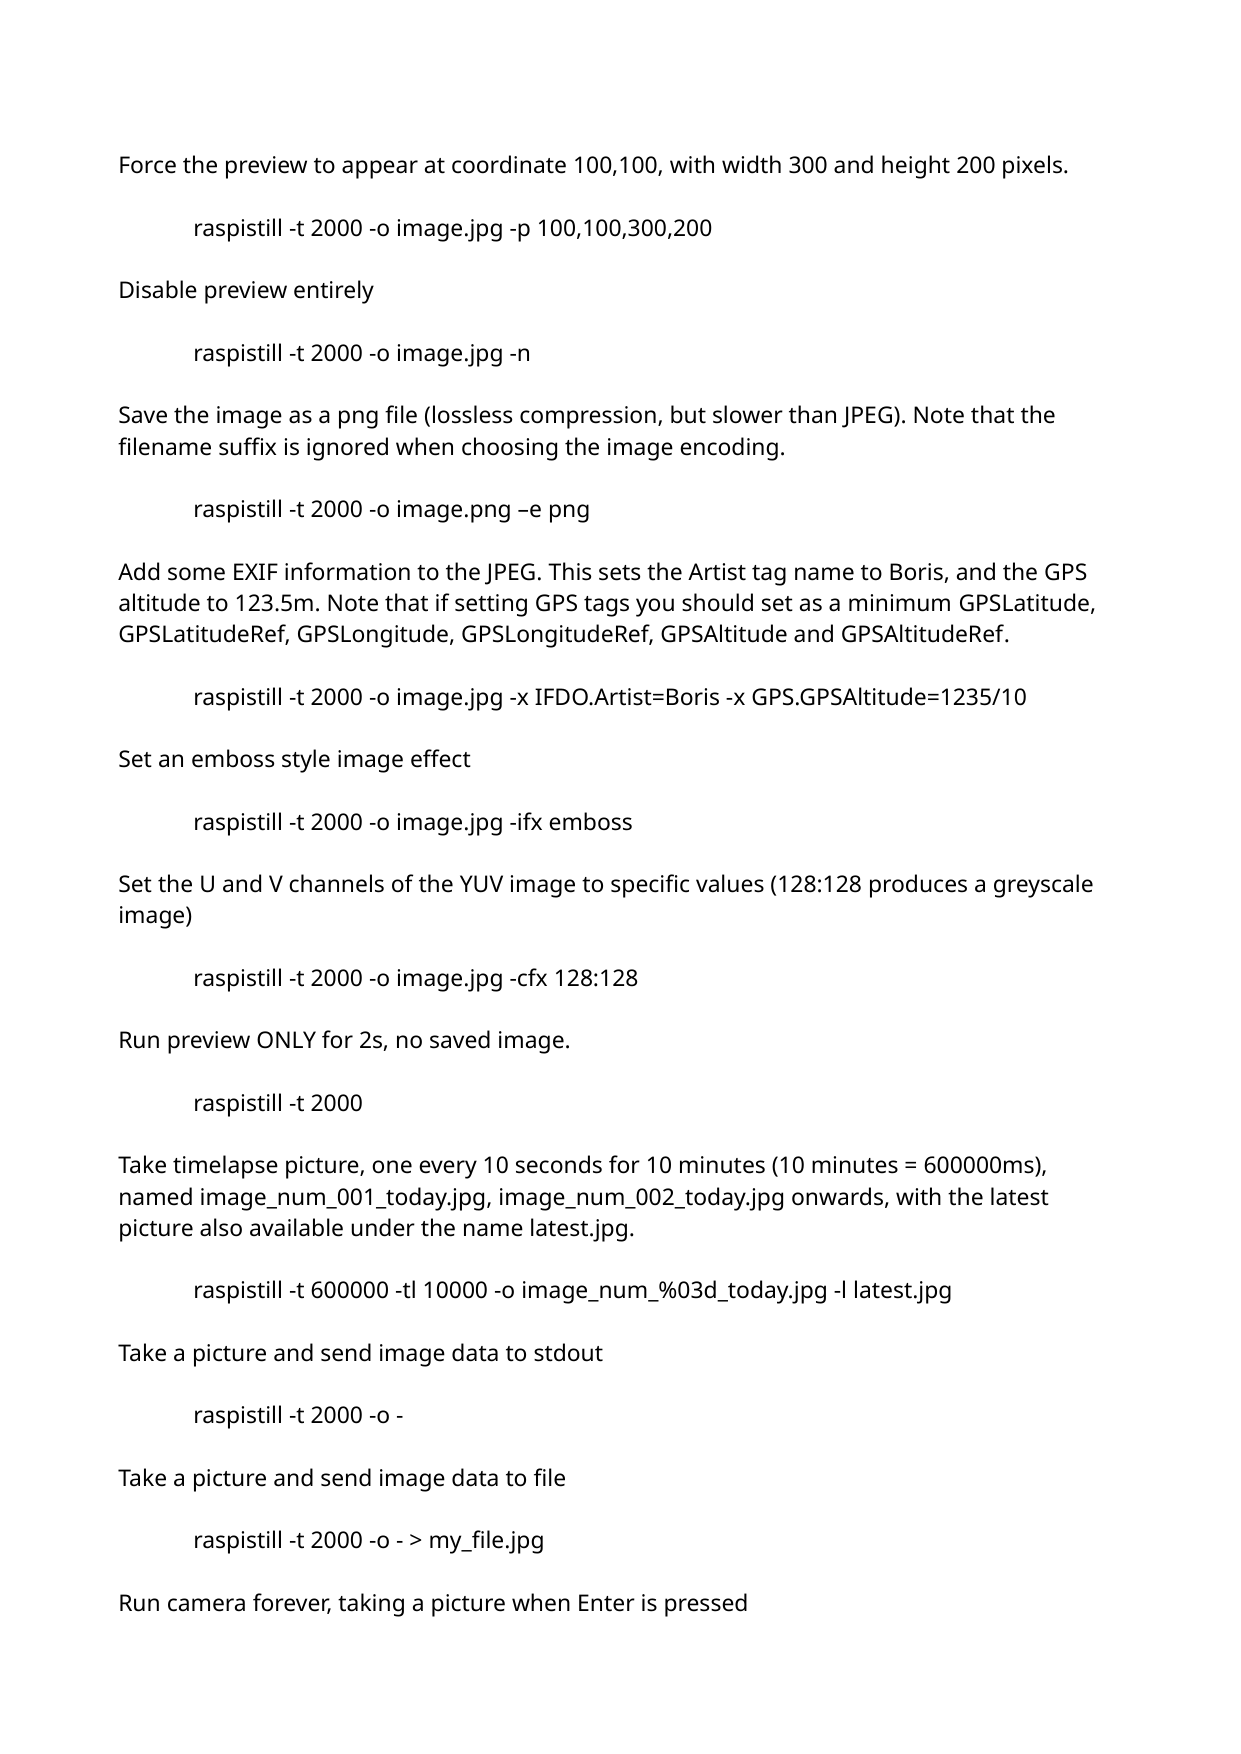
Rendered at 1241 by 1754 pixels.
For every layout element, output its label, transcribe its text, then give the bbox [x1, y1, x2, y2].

text raspistill -t 2000 -o image.jpg -x IFDO.Artist=Boris -x GPS.GPSAltitude=1235/10 [118, 681, 1122, 712]
text raspistill -t 2000 -o - > my_file.jpg [118, 1524, 1122, 1556]
text Disable preview entirely [118, 274, 1122, 306]
text raspistill -t 2000 -o image.png –e png [118, 493, 1122, 524]
text Set the U and V channels of the YUV image to specific values (128:128 produces a greyscale image) [118, 868, 1122, 931]
text Add some EXIF information to the JPEG. This sets the Artist tag name to Boris, and the GPS altitude to 123.5m. Note that if setting GPS tags you should set as a minimum GPSLatitude, GPSLatitudeRef, GPSLongitude, GPSLongitudeRef, GPSAltitude and GPSAltitudeRef. [118, 556, 1122, 649]
text raspistill -t 2000 [118, 1087, 1122, 1118]
text Force the preview to appear at coordinate 100,100, with width 300 and height 200 pixels. [118, 149, 1122, 181]
text raspistill -t 2000 -o - [118, 1399, 1122, 1431]
text Run camera forever, taking a picture when Enter is pressed [118, 1587, 1122, 1618]
text Set an emboss style image effect [118, 743, 1122, 774]
text Take timelapse picture, one every 10 seconds for 10 minutes (10 minutes = 600000ms), named image_num_001_today.jpg, image_num_002_today.jpg onwards, with the latest picture also available under the name latest.jpg. [118, 1149, 1122, 1243]
text raspistill -t 2000 -o image.jpg -cfx 128:128 [118, 962, 1122, 993]
text raspistill -t 2000 -o image.jpg -ifx emboss [118, 806, 1122, 837]
text raspistill -t 2000 -o image.jpg -n [118, 337, 1122, 368]
text Save the image as a png file (lossless compression, but slower than JPEG). Note that the filename suffix is ignored when choosing the image encoding. [118, 399, 1122, 462]
text Run preview ONLY for 2s, no saved image. [118, 1024, 1122, 1056]
text raspistill -t 600000 -tl 10000 -o image_num_%03d_today.jpg -l latest.jpg [118, 1274, 1122, 1306]
text Take a picture and send image data to file [118, 1462, 1122, 1493]
text Take a picture and send image data to stdout [118, 1337, 1122, 1368]
text raspistill -t 2000 -o image.jpg -p 100,100,300,200 [118, 212, 1122, 243]
